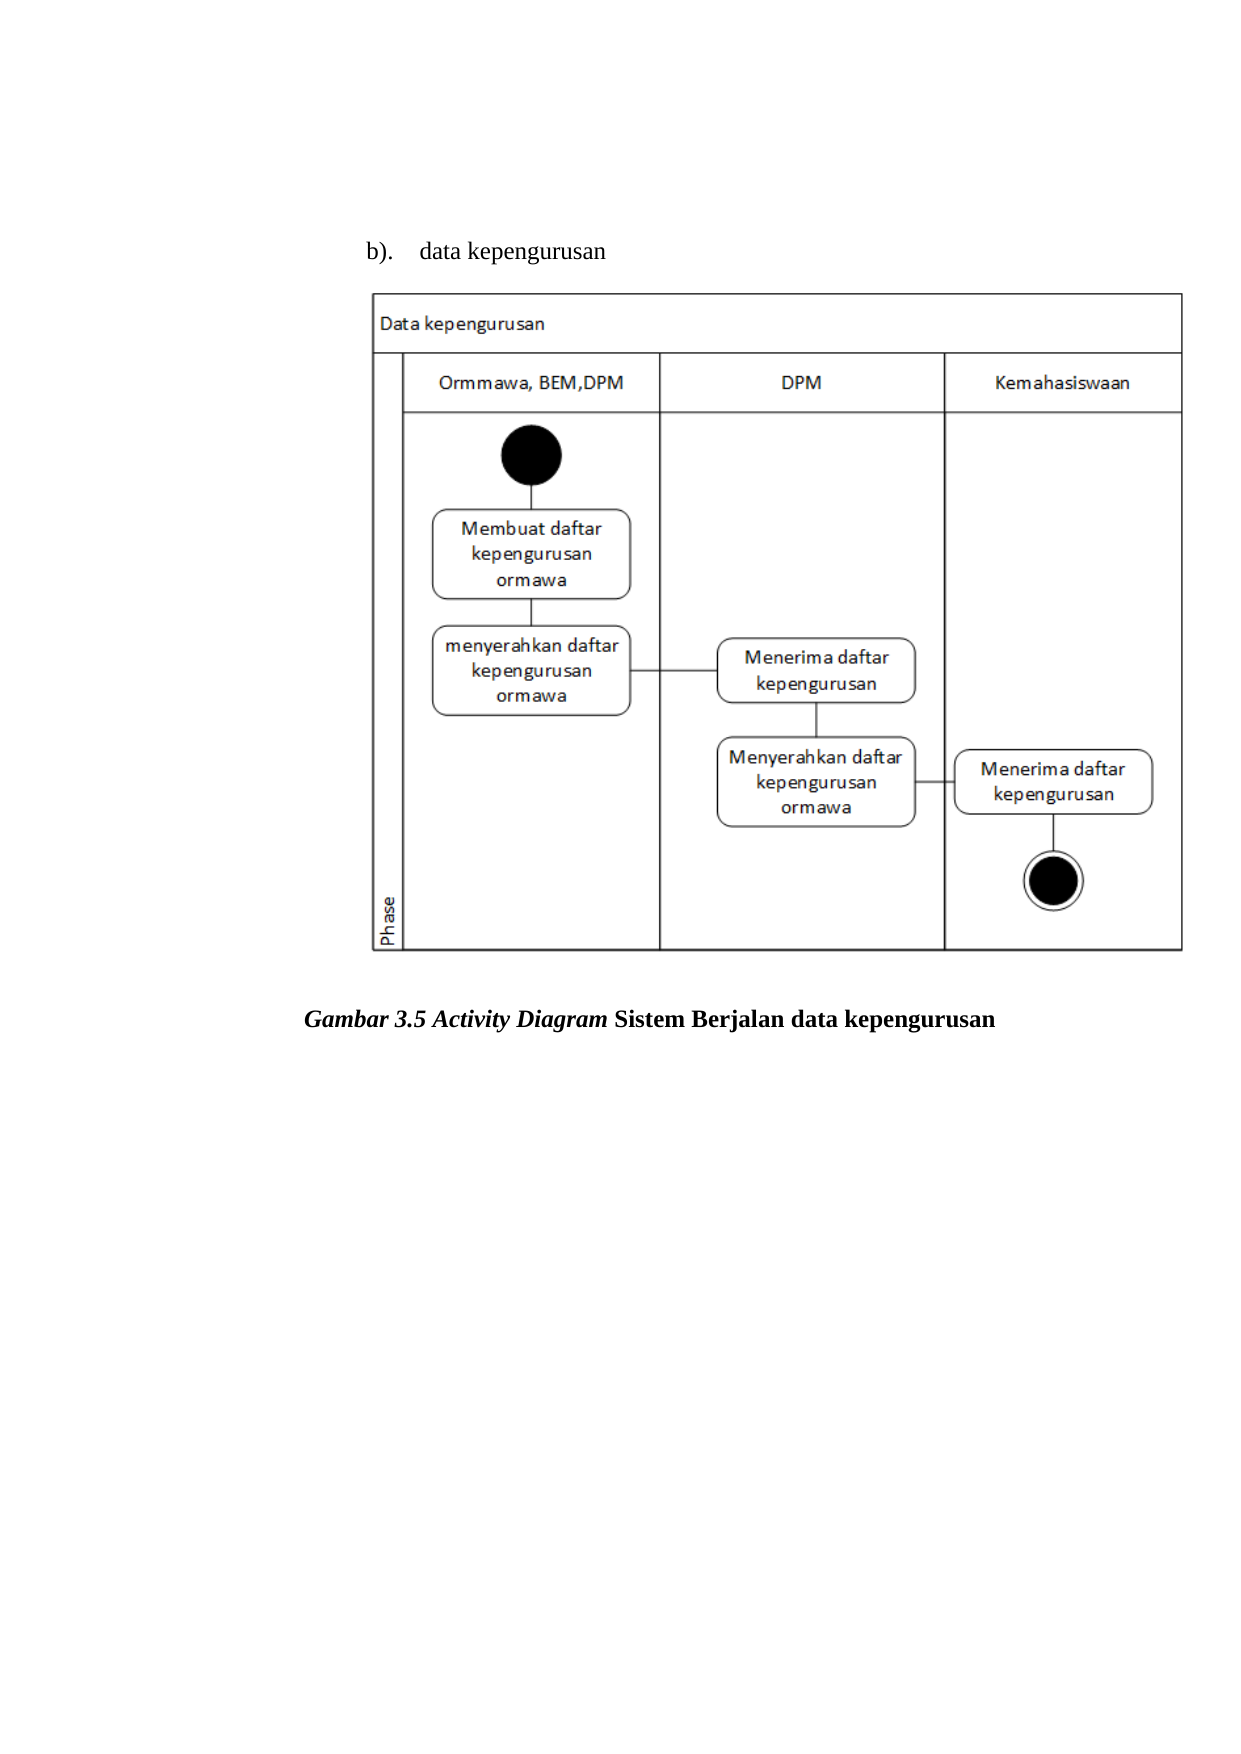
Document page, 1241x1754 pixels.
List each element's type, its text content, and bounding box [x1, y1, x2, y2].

text Gambar 3.5 Activity Diagram Sistem Berjalan data kepengurusan [236, 1004, 1063, 1033]
list data kepengurusan [313, 236, 1063, 265]
picture [368, 292, 1184, 958]
table_header [236, 279, 1063, 992]
